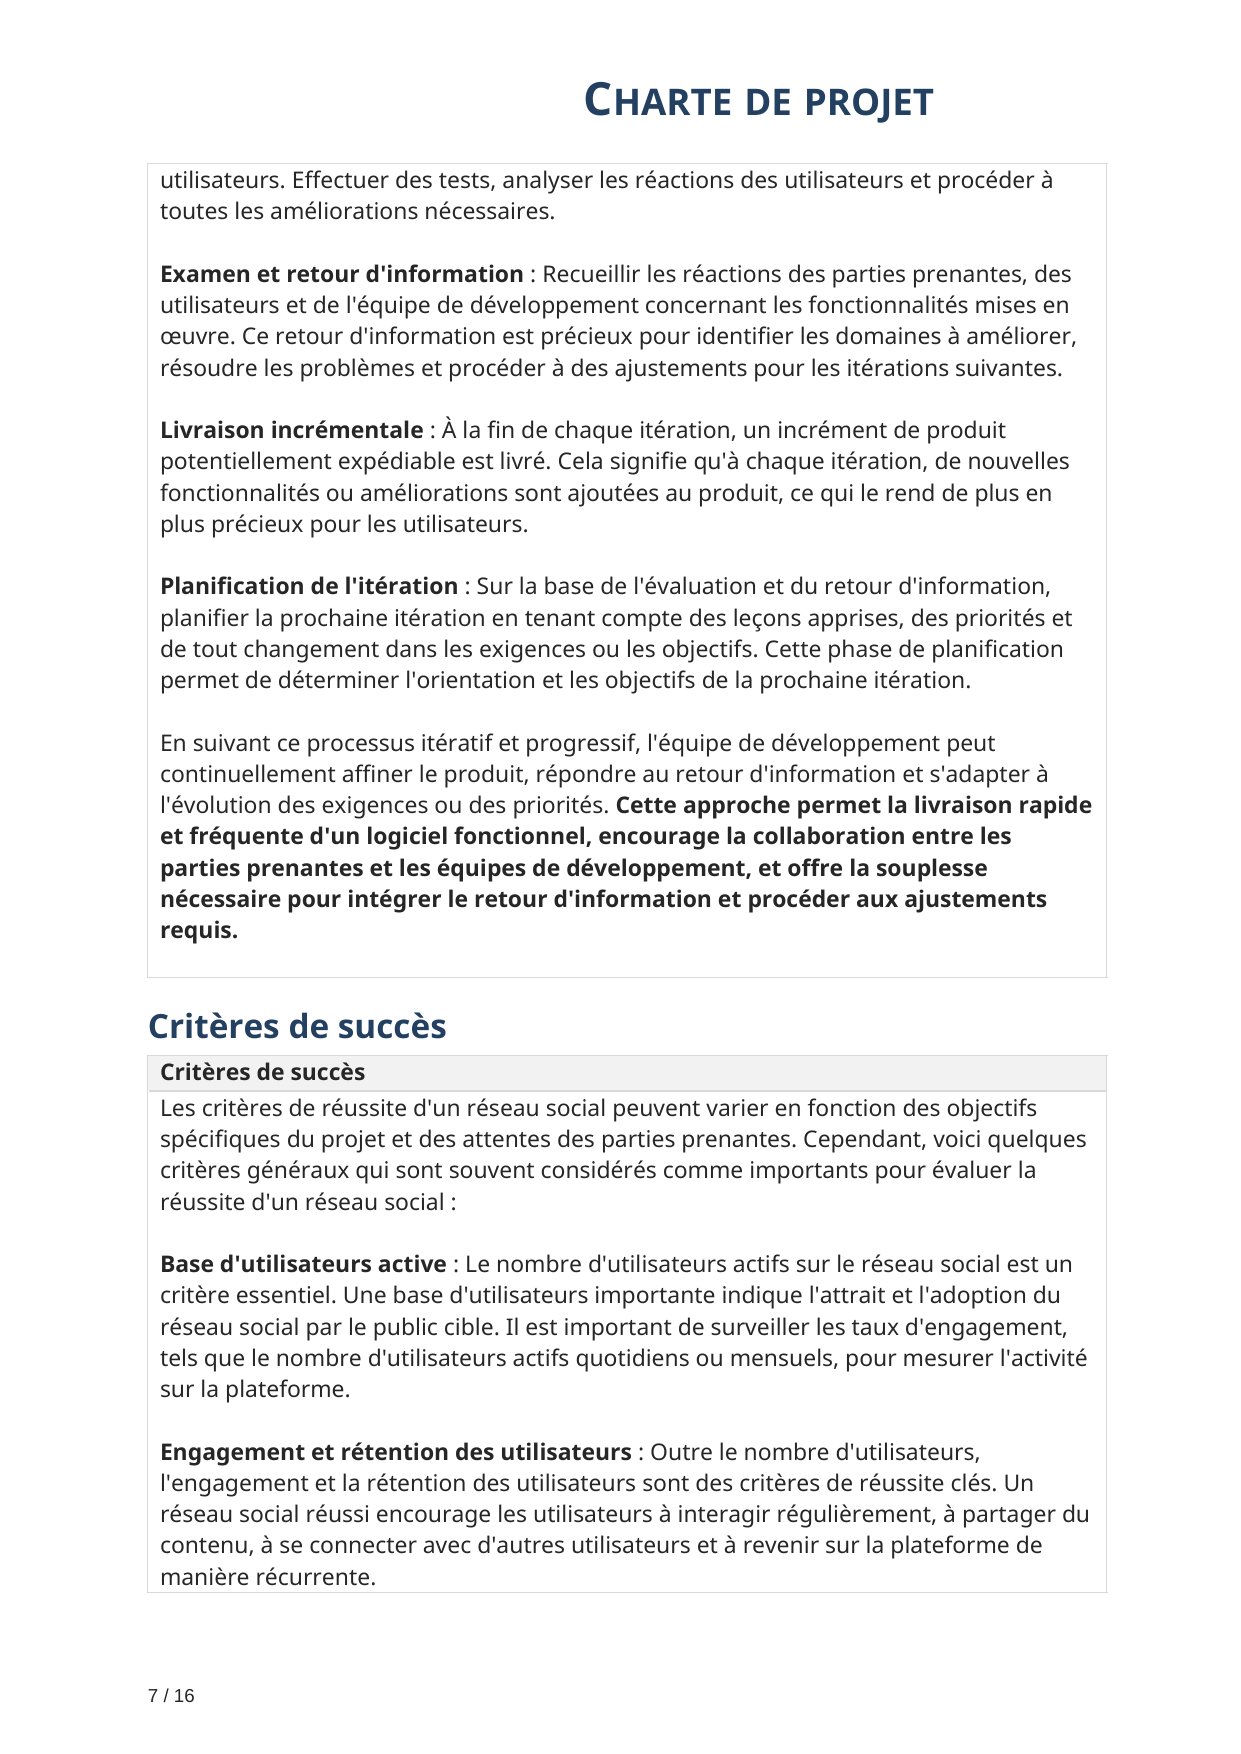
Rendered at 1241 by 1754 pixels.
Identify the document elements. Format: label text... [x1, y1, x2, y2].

subtitle Critères de succès [148, 1003, 1108, 1048]
table_header Critères de succès [148, 1056, 1106, 1090]
table_cell utilisateurs. Effectuer des tests, analyser les réactions des utilisateurs et procéder à toutes les améliorations nécessaires. Examen et retour d'information : Recueillir les réactions des parties prenantes, des utilisateurs et de l'équipe de développement concernant les fonctionnalités mises en œuvre. Ce retour d'information est précieux pour identifier les domaines à améliorer, résoudre les problèmes et procéder à des ajustements pour les itérations suivantes. Livraison incrémentale : À la fin de chaque itération, un incrément de produit potentiellement expédiable est livré. Cela signifie qu'à chaque itération, de nouvelles fonctionnalités ou améliorations sont ajoutées au produit, ce qui le rend de plus en plus précieux pour les utilisateurs. Planification de l'itération : Sur la base de l'évaluation et du retour d'information, planifier la prochaine itération en tenant compte des leçons apprises, des priorités et de tout changement dans les exigences ou les objectifs. Cette phase de planification permet de déterminer l'orientation et les objectifs de la prochaine itération. En suivant ce processus itératif et progressif, l'équipe de développement peut continuellement affiner le produit, répondre au retour d'information et s'adapter à l'évolution des exigences ou des priorités. Cette approche permet la livraison rapide et fréquente d'un logiciel fonctionnel, encourage la collaboration entre les parties prenantes et les équipes de développement, et offre la souplesse nécessaire pour intégrer le retour d'information et procéder aux ajustements requis. [148, 164, 1106, 977]
table_cell Les critères de réussite d'un réseau social peuvent varier en fonction des objectifs spécifiques du projet et des attentes des parties prenantes. Cependant, voici quelques critères généraux qui sont souvent considérés comme importants pour évaluer la réussite d'un réseau social : Base d'utilisateurs active : Le nombre d'utilisateurs actifs sur le réseau social est un critère essentiel. Une base d'utilisateurs importante indique l'attrait et l'adoption du réseau social par le public cible. Il est important de surveiller les taux d'engagement, tels que le nombre d'utilisateurs actifs quotidiens ou mensuels, pour mesurer l'activité sur la plateforme. Engagement et rétention des utilisateurs : Outre le nombre d'utilisateurs, l'engagement et la rétention des utilisateurs sont des critères de réussite clés. Un réseau social réussi encourage les utilisateurs à interagir régulièrement, à partager du contenu, à se connecter avec d'autres utilisateurs et à revenir sur la plateforme de manière récurrente. [148, 1091, 1106, 1592]
